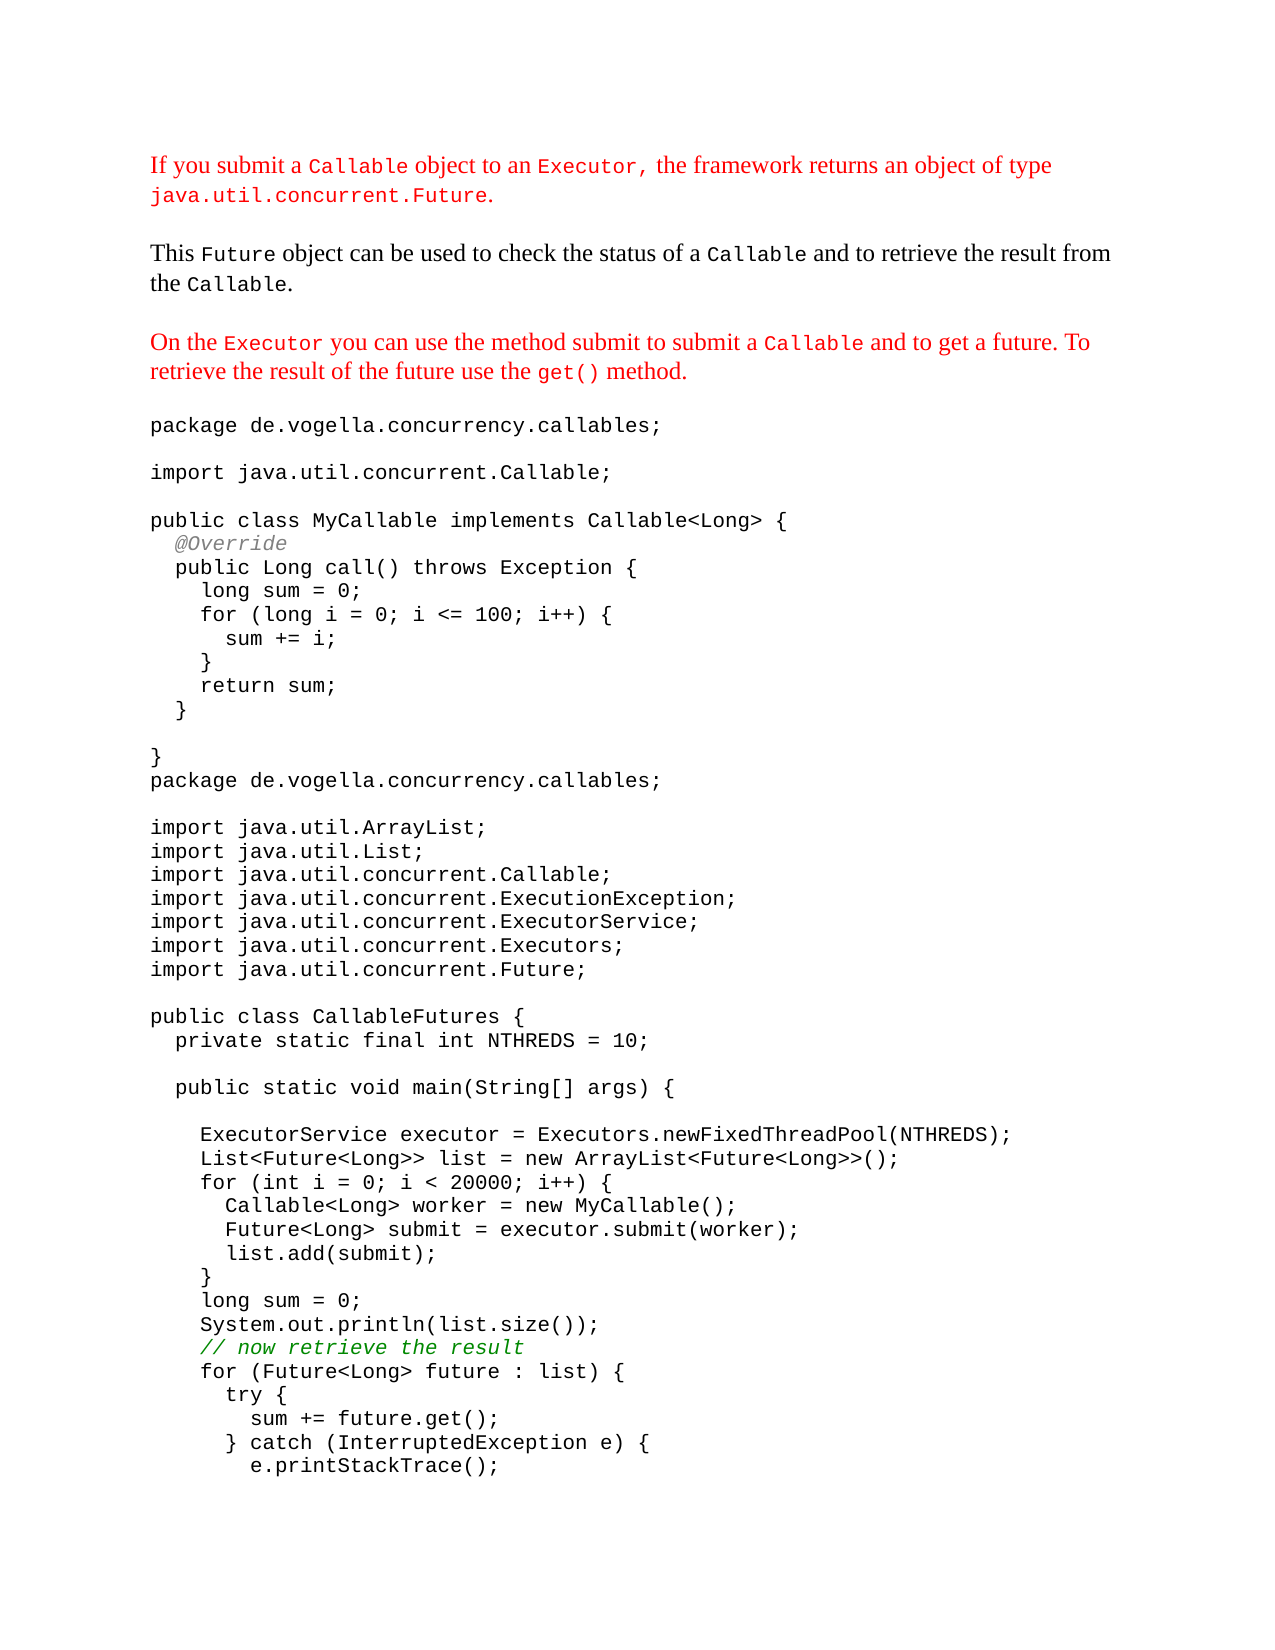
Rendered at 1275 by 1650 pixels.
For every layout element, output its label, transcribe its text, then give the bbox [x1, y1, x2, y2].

text try { [150, 1384, 1125, 1408]
text private static final int NTHREDS = 10; [150, 1030, 1125, 1053]
text return sum; [150, 675, 1125, 699]
text This Future object can be used to check the status of a Callable and to retrieve the result from the Callable. [150, 238, 1125, 297]
text public Long call() throws Exception { [150, 557, 1125, 581]
text List<Future<Long>> list = new ArrayList<Future<Long>>(); [150, 1148, 1125, 1172]
text import java.util.ArrayList; [150, 817, 1125, 841]
text } [150, 746, 1125, 770]
text import java.util.List; [150, 841, 1125, 864]
text Future<Long> submit = executor.submit(worker); [150, 1219, 1125, 1243]
text import java.util.concurrent.ExecutorService; [150, 912, 1125, 935]
text package de.vogella.concurrency.callables; [150, 770, 1125, 793]
text System.out.println(list.size()); [150, 1313, 1125, 1337]
text long sum = 0; [150, 581, 1125, 604]
text for (long i = 0; i <= 100; i++) { [150, 604, 1125, 628]
text public class MyCallable implements Callable<Long> { [150, 509, 1125, 533]
text for (int i = 0; i < 20000; i++) { [150, 1172, 1125, 1195]
text import java.util.concurrent.Callable; [150, 462, 1125, 486]
text import java.util.concurrent.Callable; [150, 864, 1125, 888]
text import java.util.concurrent.ExecutionException; [150, 888, 1125, 912]
text list.add(submit); [150, 1243, 1125, 1266]
text // now retrieve the result [150, 1337, 1125, 1361]
text import java.util.concurrent.Executors; [150, 935, 1125, 959]
text sum += future.get(); [150, 1408, 1125, 1432]
text ExecutorService executor = Executors.newFixedThreadPool(NTHREDS); [150, 1124, 1125, 1148]
text If you submit a Callable object to an Executor, the framework returns an object of type java.util.concurrent.Future. [150, 150, 1125, 209]
text long sum = 0; [150, 1290, 1125, 1313]
text package de.vogella.concurrency.callables; [150, 415, 1125, 439]
text e.printStackTrace(); [150, 1455, 1125, 1479]
text } [150, 1266, 1125, 1290]
text Callable<Long> worker = new MyCallable(); [150, 1195, 1125, 1219]
text public static void main(String[] args) { [150, 1077, 1125, 1101]
text @Override [150, 533, 1125, 557]
text for (Future<Long> future : list) { [150, 1361, 1125, 1384]
text On the Executor you can use the method submit to submit a Callable and to get a future. To retrieve the result of the future use the get() method. [150, 327, 1125, 386]
text sum += i; [150, 628, 1125, 651]
text } [150, 651, 1125, 675]
text public class CallableFutures { [150, 1006, 1125, 1030]
text import java.util.concurrent.Future; [150, 959, 1125, 982]
text } [150, 699, 1125, 722]
text } catch (InterruptedException e) { [150, 1432, 1125, 1455]
